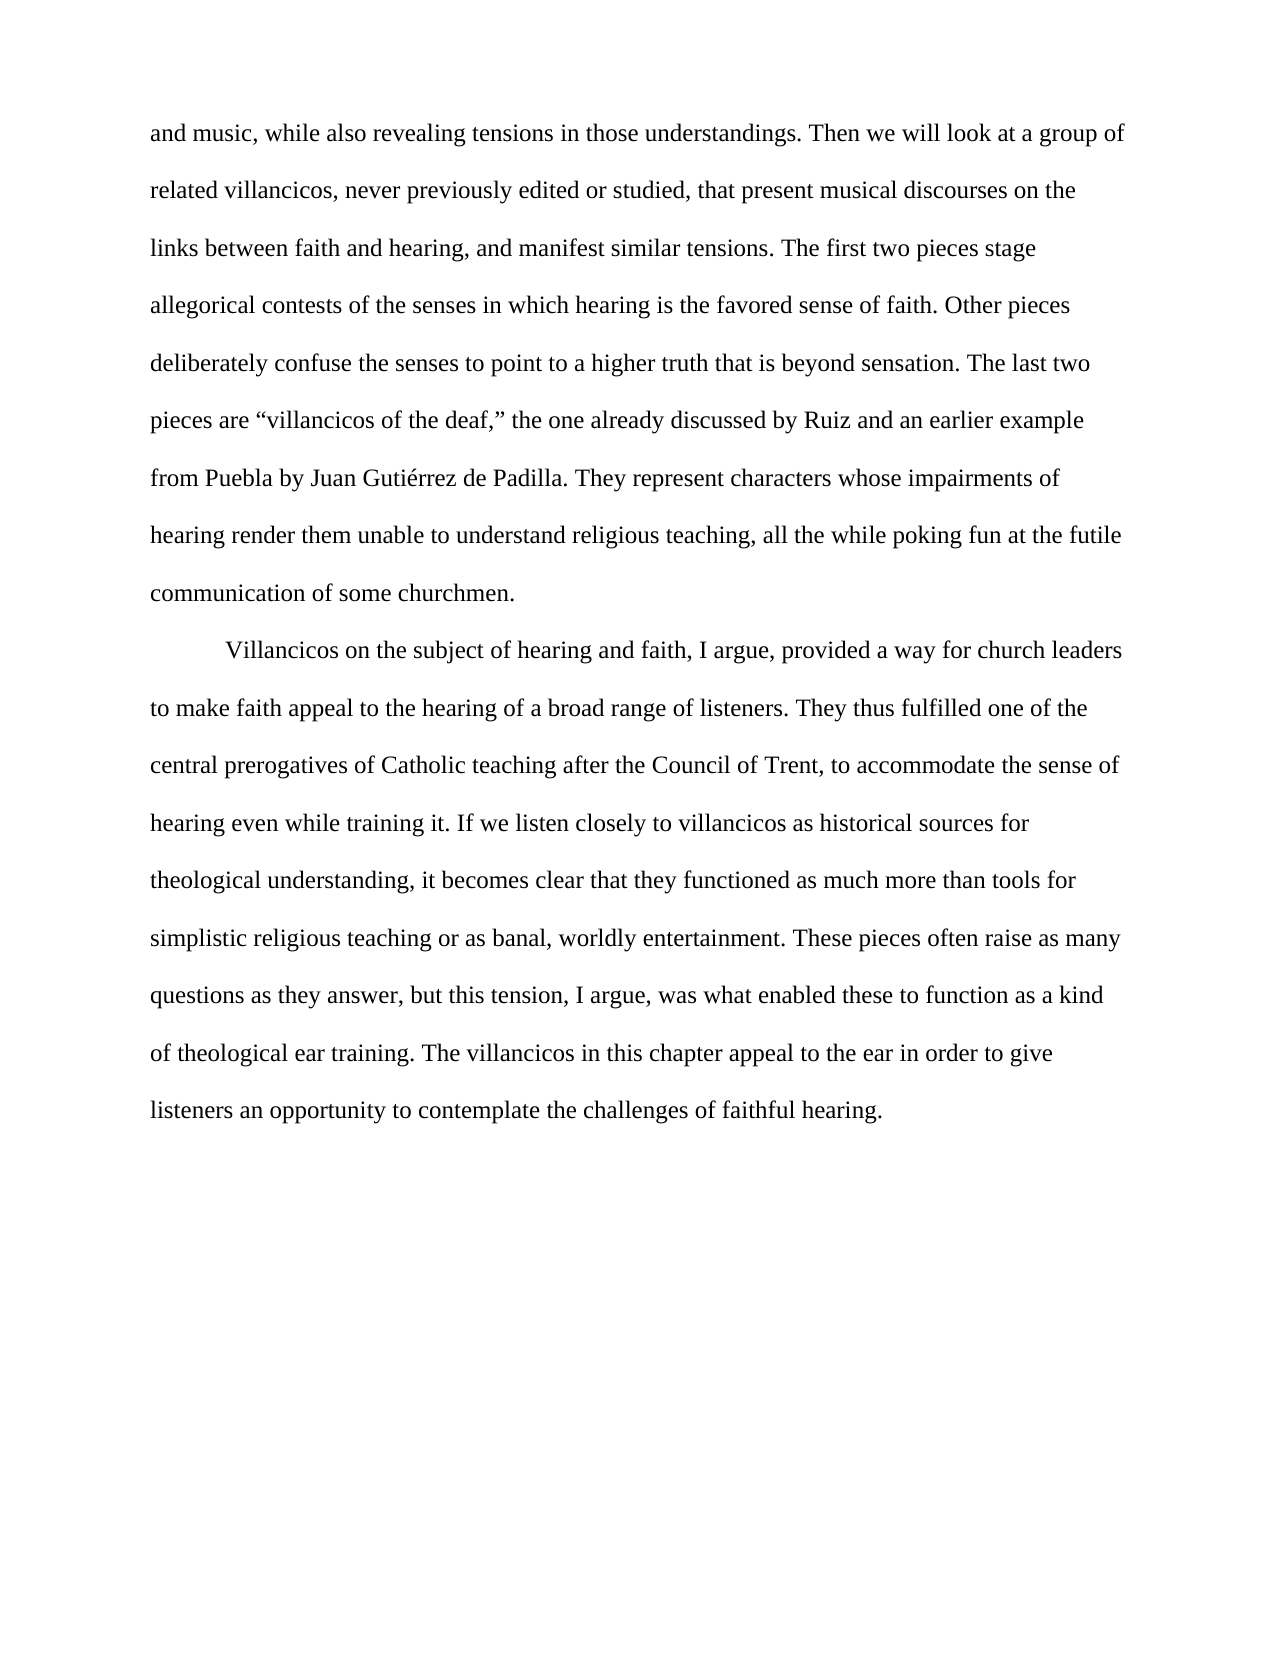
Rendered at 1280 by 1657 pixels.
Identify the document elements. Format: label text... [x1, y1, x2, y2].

text Villancicos on the subject of hearing and faith, I argue, provided a way for church leaders to make faith appeal to the hearing of a broad range of listeners. They thus fulfilled one of the central prerogatives of Catholic teaching after the Council of Trent, to accommodate the sense of hearing even while training it. If we listen closely to villancicos as historical sources for theological understanding, it becomes clear that they functioned as much more than tools for simplistic religious teaching or as banal, worldly entertainment. These pieces often raise as many questions as they answer, but this tension, I argue, was what enabled these to function as a kind of theological ear training. The villancicos in this chapter appeal to the ear in order to give listeners an opportunity to contemplate the challenges of faithful hearing. [150, 636, 1130, 1124]
text and music, while also revealing tensions in those understandings. Then we will look at a group of related villancicos, never previously edited or studied, that present musical discourses on the links between faith and hearing, and manifest similar tensions. The first two pieces stage allegorical contests of the senses in which hearing is the favored sense of faith. Other pieces deliberately confuse the senses to point to a higher truth that is beyond sensation. The last two pieces are “villancicos of the deaf,” the one already discussed by Ruiz and an earlier example from Puebla by Juan Gutiérrez de Padilla. They represent characters whose impairments of hearing render them unable to understand religious teaching, all the while poking fun at the futile communication of some churchmen. [150, 118, 1130, 607]
